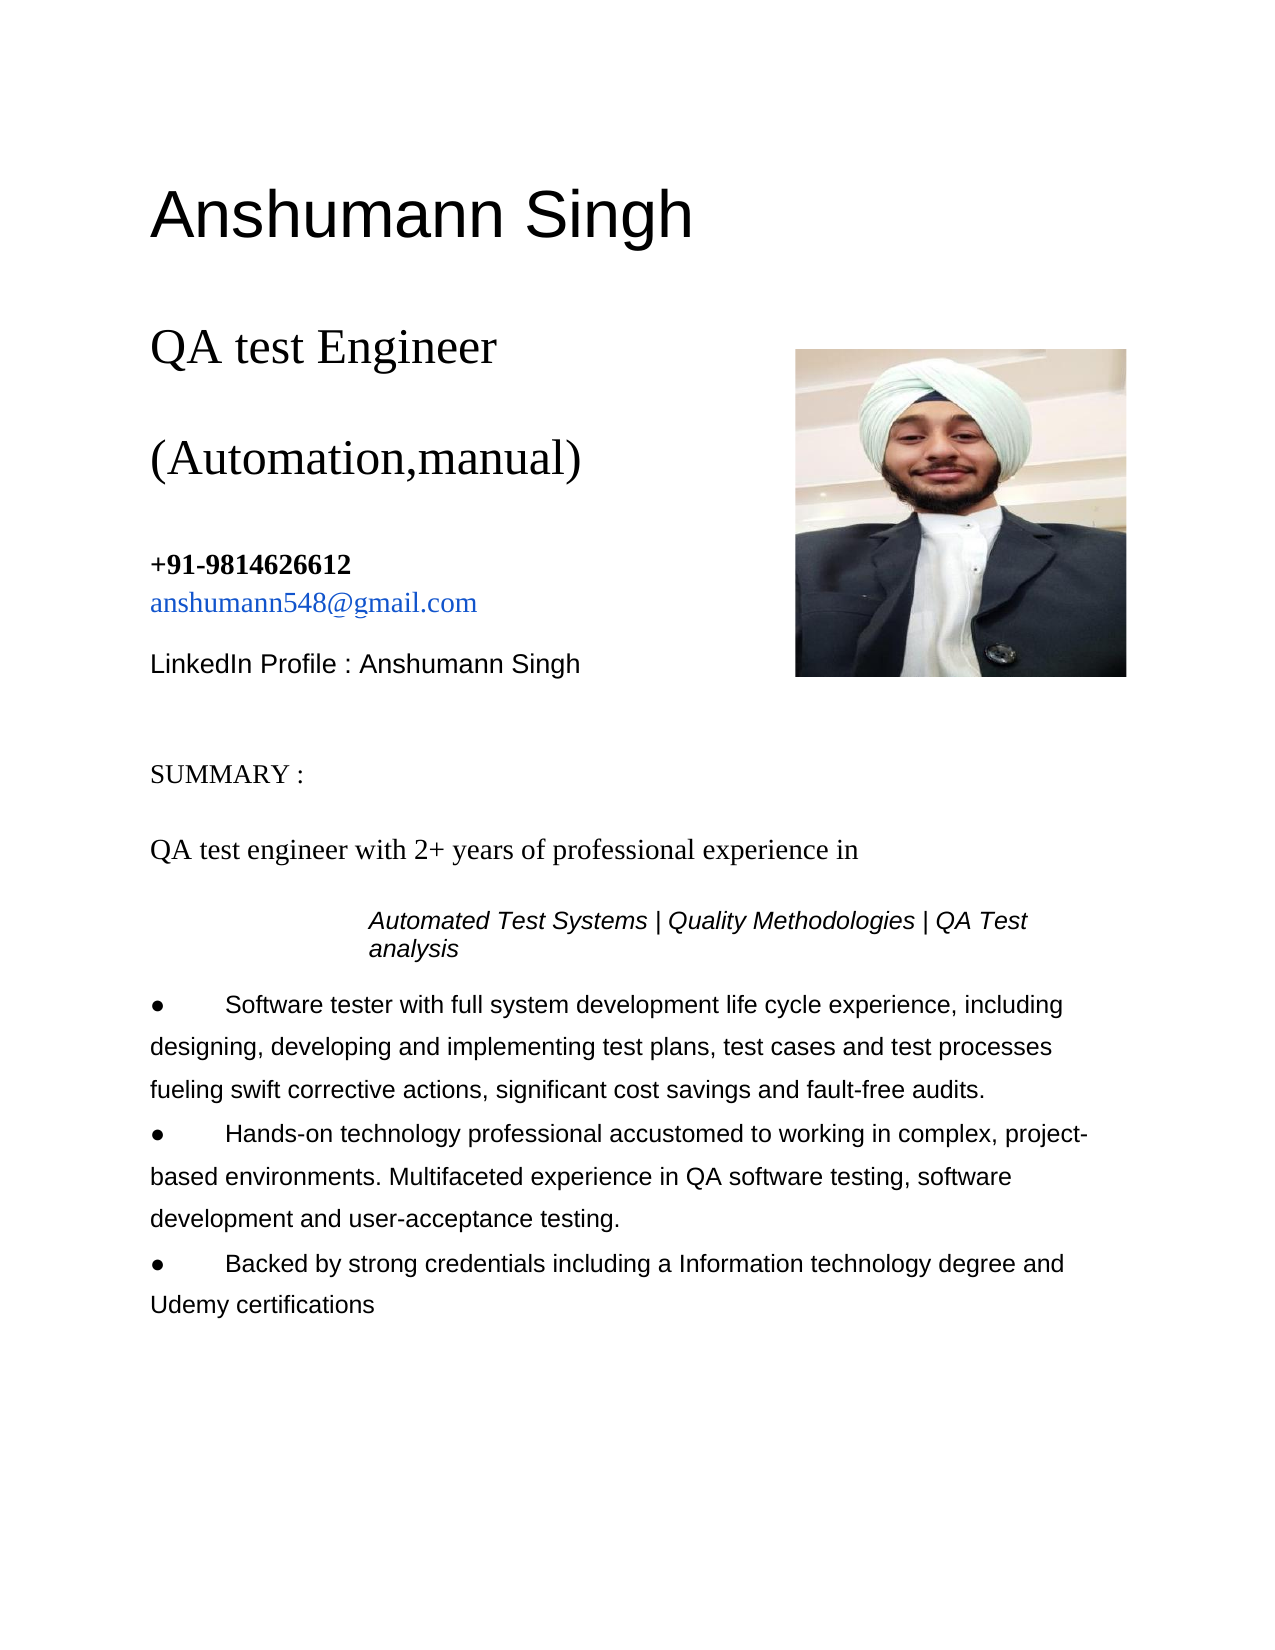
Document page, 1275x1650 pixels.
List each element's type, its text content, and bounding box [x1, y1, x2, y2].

list Software tester with full system development life cycle experience, including designing, developing and implementing test plans, test cases and test processes fueling swift corrective actions, significant cost savings and fault-free audits. [150, 989, 1125, 1103]
text QA test Engineer [150, 317, 1125, 374]
picture [795, 349, 1127, 677]
text anshumann548@gmail.com [150, 585, 1125, 618]
text +91-9814626612 [150, 547, 1125, 580]
text Anshumann Singh [150, 175, 1125, 251]
text (Automation,manual) [150, 427, 1125, 485]
text Automated Test Systems | Quality Methodologies | QA Test analysis [369, 908, 1039, 963]
list Hands-on technology professional accustomed to working in complex, project-based environments. Multifaceted experience in QA software testing, software development and user-acceptance testing. [150, 1119, 1125, 1233]
list Backed by strong credentials including a Information technology degree and Udemy certifications [150, 1248, 1125, 1319]
text SUMMARY : [150, 758, 1125, 789]
text LinkedIn Profile : Anshumann Singh [150, 648, 1125, 679]
text QA test engineer with 2+ years of professional experience in [150, 832, 1125, 865]
